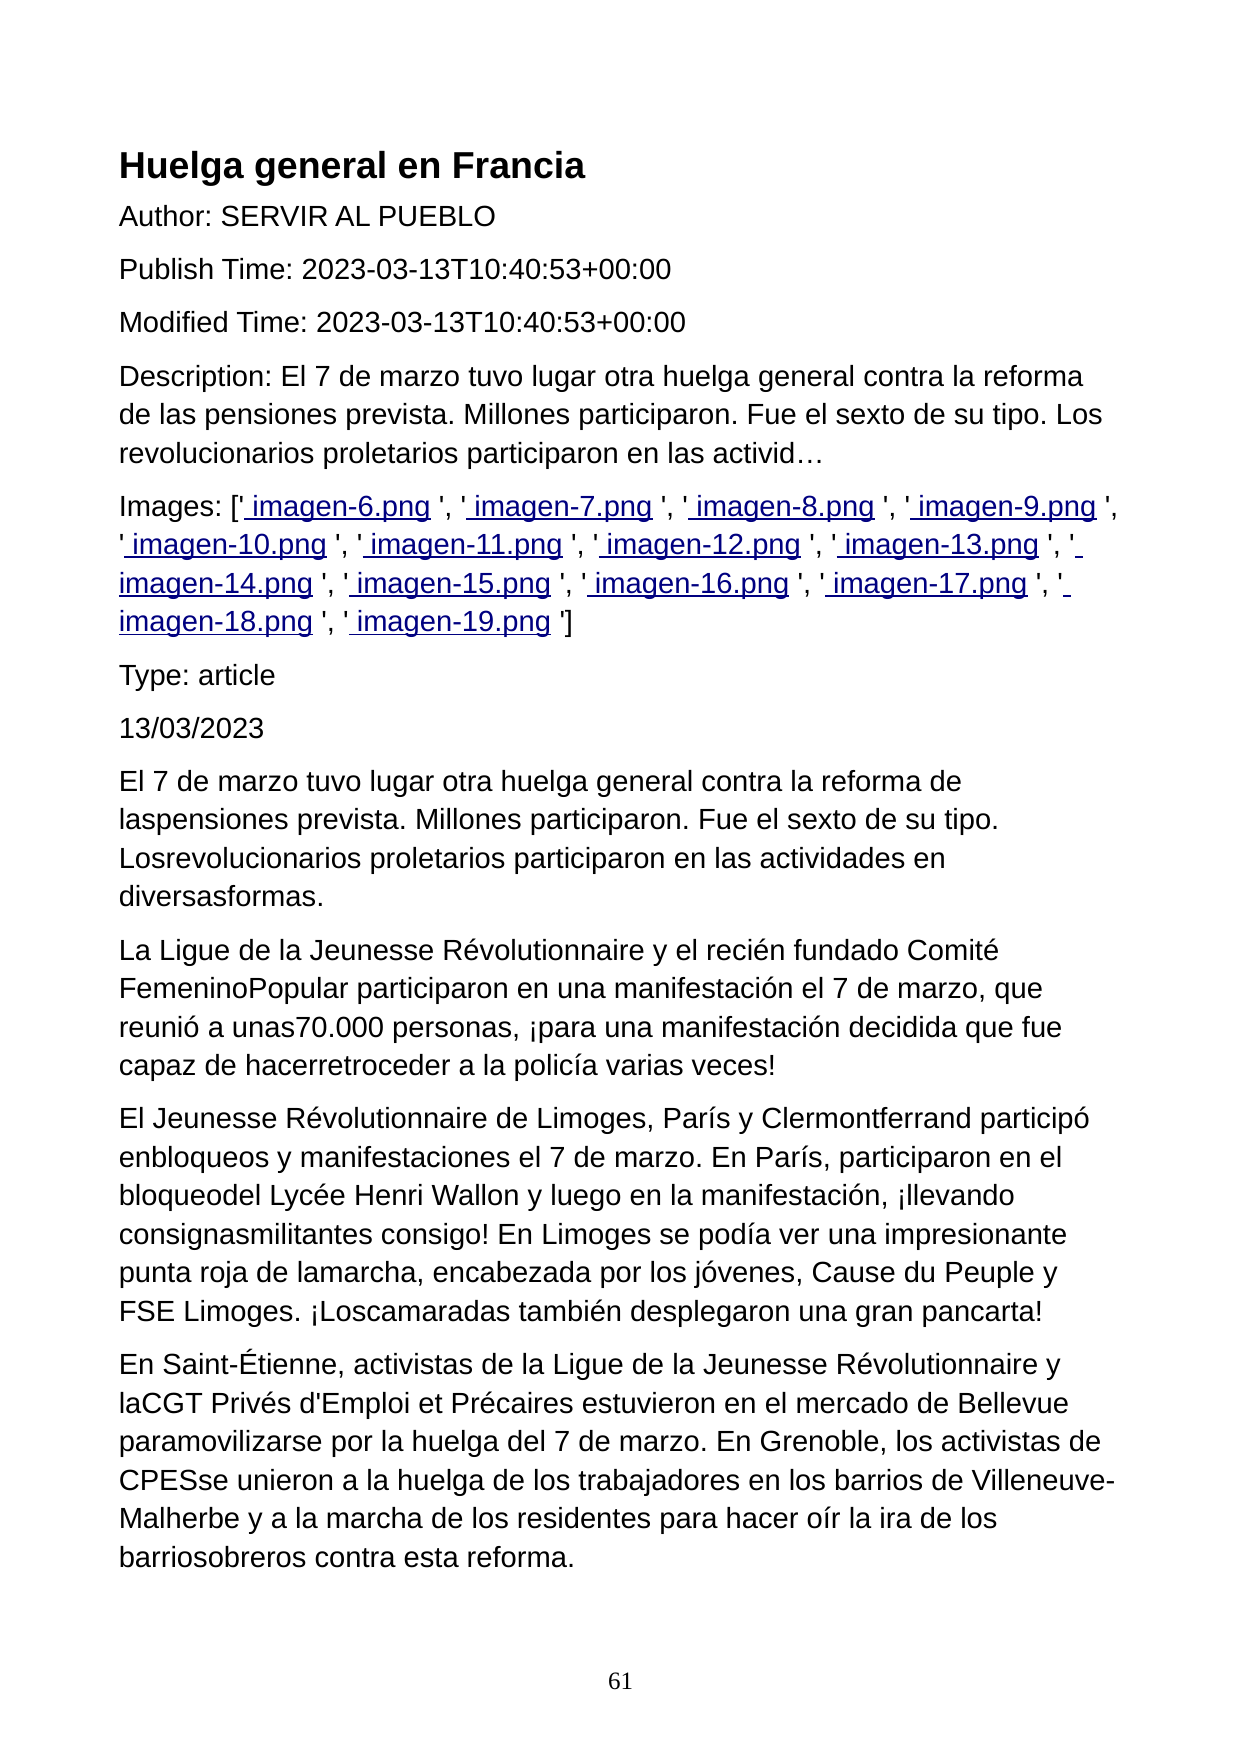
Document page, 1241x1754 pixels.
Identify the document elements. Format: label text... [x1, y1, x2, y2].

text La Ligue de la Jeunesse Révolutionnaire y el recién fundado Comité FemeninoPopular participaron en una manifestación el 7 de marzo, que reunió a unas70.000 personas, ¡para una manifestación decidida que fue capaz de hacerretroceder a la policía varias veces! [118, 932, 1122, 1082]
text Modified Time: 2023-03-13T10:40:53+00:00 [118, 305, 1122, 339]
text Publish Time: 2023-03-13T10:40:53+00:00 [118, 252, 1122, 286]
text Images: [' imagen-6.png ', ' imagen-7.png ', ' imagen-8.png ', ' imagen-9.png ', ' imagen-10.png ', ' imagen-11.png ', ' imagen-12.png ', ' imagen-13.png ', ' imagen-14.png ', ' imagen-15.png ', ' imagen-16.png ', ' imagen-17.png ', ' imagen-18.png ', ' imagen-19.png '] [118, 489, 1122, 638]
subtitle Huelga general en Francia [118, 143, 1122, 187]
text El Jeunesse Révolutionnaire de Limoges, París y Clermontferrand participó enbloqueos y manifestaciones el 7 de marzo. En París, participaron en el bloqueodel Lycée Henri Wallon y luego en la manifestación, ¡llevando consignasmilitantes consigo! En Limoges se podía ver una impresionante punta roja de lamarcha, encabezada por los jóvenes, Cause du Peuple y FSE Limoges. ¡Loscamaradas también desplegaron una gran pancarta! [118, 1101, 1122, 1327]
text Author: SERVIR AL PUEBLO [118, 199, 1122, 233]
text 13/03/2023 [118, 711, 1122, 744]
text Description: El 7 de marzo tuvo lugar otra huelga general contra la reforma de las pensiones prevista. Millones participaron. Fue el sexto de su tipo. Los revolucionarios proletarios participaron en las activid… [118, 358, 1122, 469]
text El 7 de marzo tuvo lugar otra huelga general contra la reforma de laspensiones prevista. Millones participaron. Fue el sexto de su tipo. Losrevolucionarios proletarios participaron en las actividades en diversasformas. [118, 764, 1122, 913]
text Type: article [118, 657, 1122, 691]
text En Saint-Étienne, activistas de la Ligue de la Jeunesse Révolutionnaire y laCGT Privés d'Emploi et Précaires estuvieron en el mercado de Bellevue paramovilizarse por la huelga del 7 de marzo. En Grenoble, los activistas de CPESse unieron a la huelga de los trabajadores en los barrios de Villeneuve-Malherbe y a la marcha de los residentes para hacer oír la ira de los barriosobreros contra esta reforma. [118, 1347, 1122, 1573]
